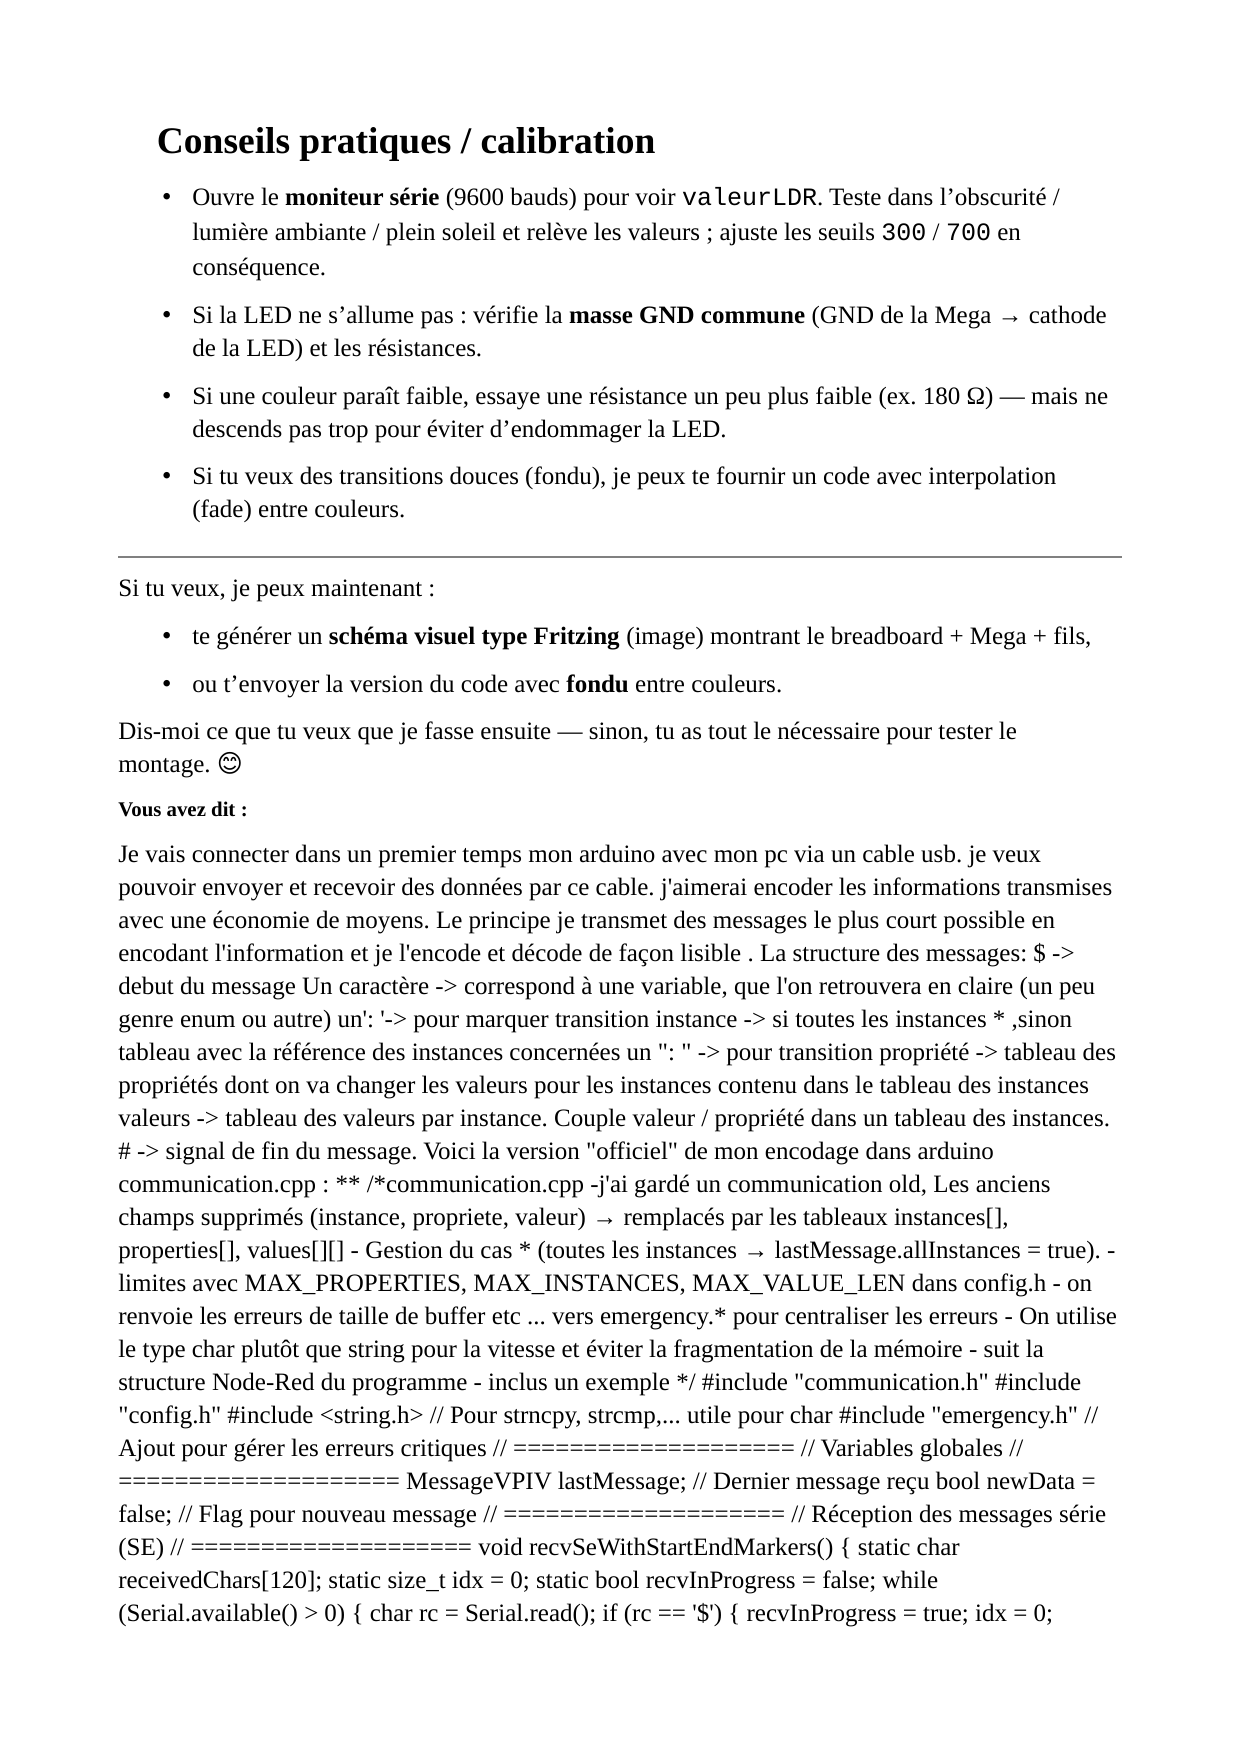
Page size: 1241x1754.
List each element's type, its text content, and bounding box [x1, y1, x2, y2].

list Si une couleur paraît faible, essaye une résistance un peu plus faible (ex. 180 Ω) — mais ne descends pas trop pour éviter d’endommager la LED. [162, 381, 1122, 442]
text Je vais connecter dans un premier temps mon arduino avec mon pc via un cable usb. je veux pouvoir envoyer et recevoir des données par ce cable. j'aimerai encoder les informations transmises avec une économie de moyens. Le principe je transmet des messages le plus court possible en encodant l'information et je l'encode et décode de façon lisible . La structure des messages: $ -> debut du message Un caractère -> correspond à une variable, que l'on retrouvera en claire (un peu genre enum ou autre) un': '-> pour marquer transition instance -> si toutes les instances * ,sinon tableau avec la référence des instances concernées un ": " -> pour transition propriété -> tableau des propriétés dont on va changer les valeurs pour les instances contenu dans le tableau des instances valeurs -> tableau des valeurs par instance. Couple valeur / propriété dans un tableau des instances. # -> signal de fin du message. Voici la version "officiel" de mon encodage dans arduino communication.cpp : ** /*communication.cpp -j'ai gardé un communication old, Les anciens champs supprimés (instance, propriete, valeur) → remplacés par les tableaux instances[], properties[], values[][] - Gestion du cas * (toutes les instances → lastMessage.allInstances = true). - limites avec MAX_PROPERTIES, MAX_INSTANCES, MAX_VALUE_LEN dans config.h - on renvoie les erreurs de taille de buffer etc ... vers emergency.* pour centraliser les erreurs - On utilise le type char plutôt que string pour la vitesse et éviter la fragmentation de la mémoire - suit la structure Node-Red du programme - inclus un exemple */ #include "communication.h" #include "config.h" #include <string.h> // Pour strncpy, strcmp,... utile pour char #include "emergency.h" // Ajout pour gérer les erreurs critiques // ==================== // Variables globales // ==================== MessageVPIV lastMessage; // Dernier message reçu bool newData = false; // Flag pour nouveau message // ==================== // Réception des messages série (SE) // ==================== void recvSeWithStartEndMarkers() { static char receivedChars[120]; static size_t idx = 0; static bool recvInProgress = false; while (Serial.available() > 0) { char rc = Serial.read(); if (rc == '$') { recvInProgress = true; idx = 0; [118, 839, 1122, 1627]
text Dis-moi ce que tu veux que je fasse ensuite — sinon, tu as tout le nécessaire pour tester le montage. 😊 [118, 716, 1122, 778]
list ou t’envoyer la version du code avec fondu entre couleurs. [162, 669, 1122, 697]
list te générer un schéma visuel type Fritzing (image) montrant le breadboard + Mega + fils, [162, 621, 1122, 650]
list Si la LED ne s’allume pas : vérifie la masse GND commune (GND de la Mega → cathode de la LED) et les résistances. [162, 300, 1122, 362]
subtitle ✅ Conseils pratiques / calibration [118, 118, 1122, 161]
list Si tu veux des transitions douces (fondu), je peux te fournir un code avec interpolation (fade) entre couleurs. [162, 461, 1122, 523]
list Ouvre le moniteur série (9600 bauds) pour voir valeurLDR. Teste dans l’obscurité / lumière ambiante / plein soleil et relève les valeurs ; ajuste les seuils 300 / 700 en conséquence. [162, 182, 1122, 281]
subtitle Vous avez dit : [118, 797, 1122, 821]
text Si tu veux, je peux maintenant : [118, 573, 1122, 602]
